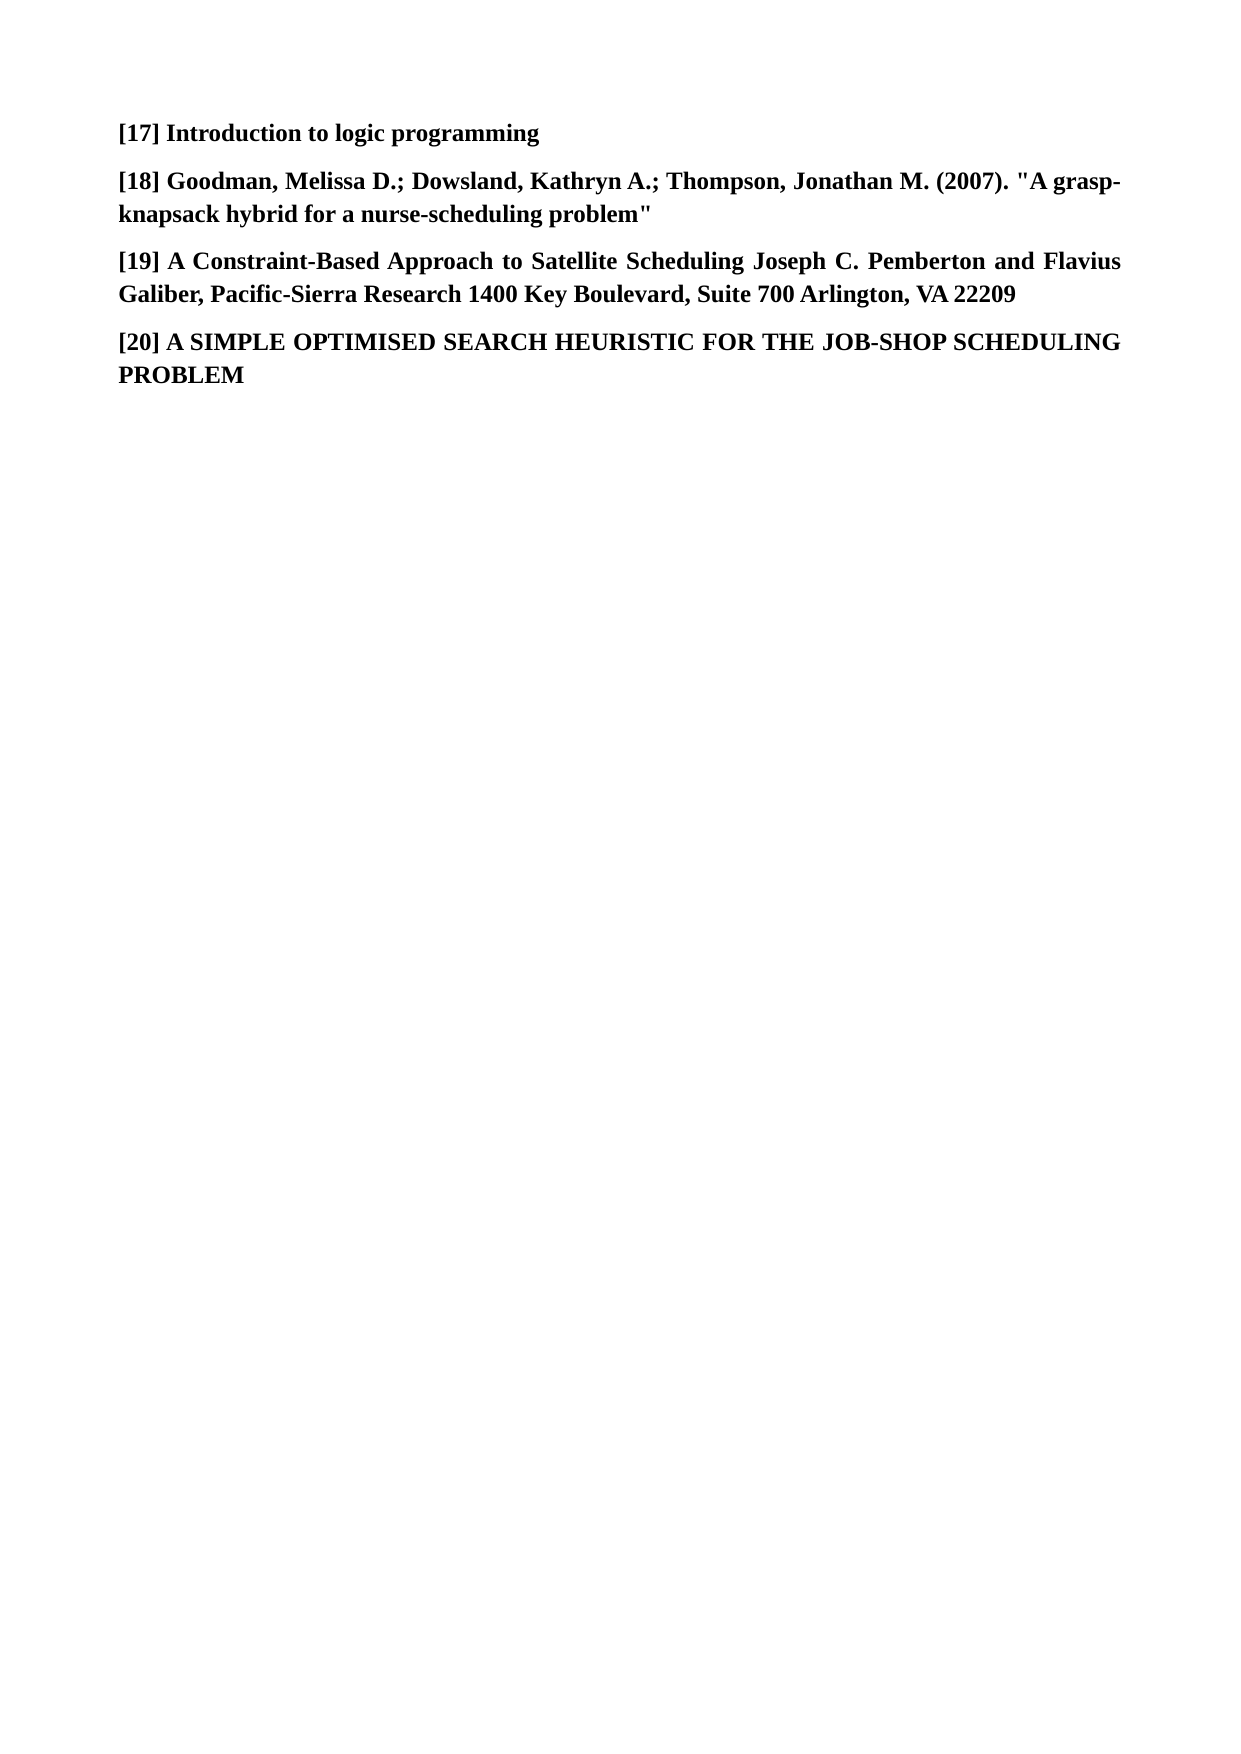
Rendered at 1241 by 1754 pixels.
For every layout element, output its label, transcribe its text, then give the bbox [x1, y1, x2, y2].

text [18] Goodman, Melissa D.; Dowsland, Kathryn A.; Thompson, Jonathan M. (2007). "A grasp-knapsack hybrid for a nurse-scheduling problem" [118, 166, 1122, 227]
text [20] A SIMPLE OPTIMISED SEARCH HEURISTIC FOR THE JOB-SHOP SCHEDULING PROBLEM [118, 327, 1122, 389]
text [17] Introduction to logic programming [118, 118, 1122, 147]
text [19] A Constraint-Based Approach to Satellite Scheduling Joseph C. Pemberton and Flavius Galiber, Pacific-Sierra Research 1400 Key Boulevard, Suite 700 Arlington, VA 22209 [118, 246, 1122, 308]
